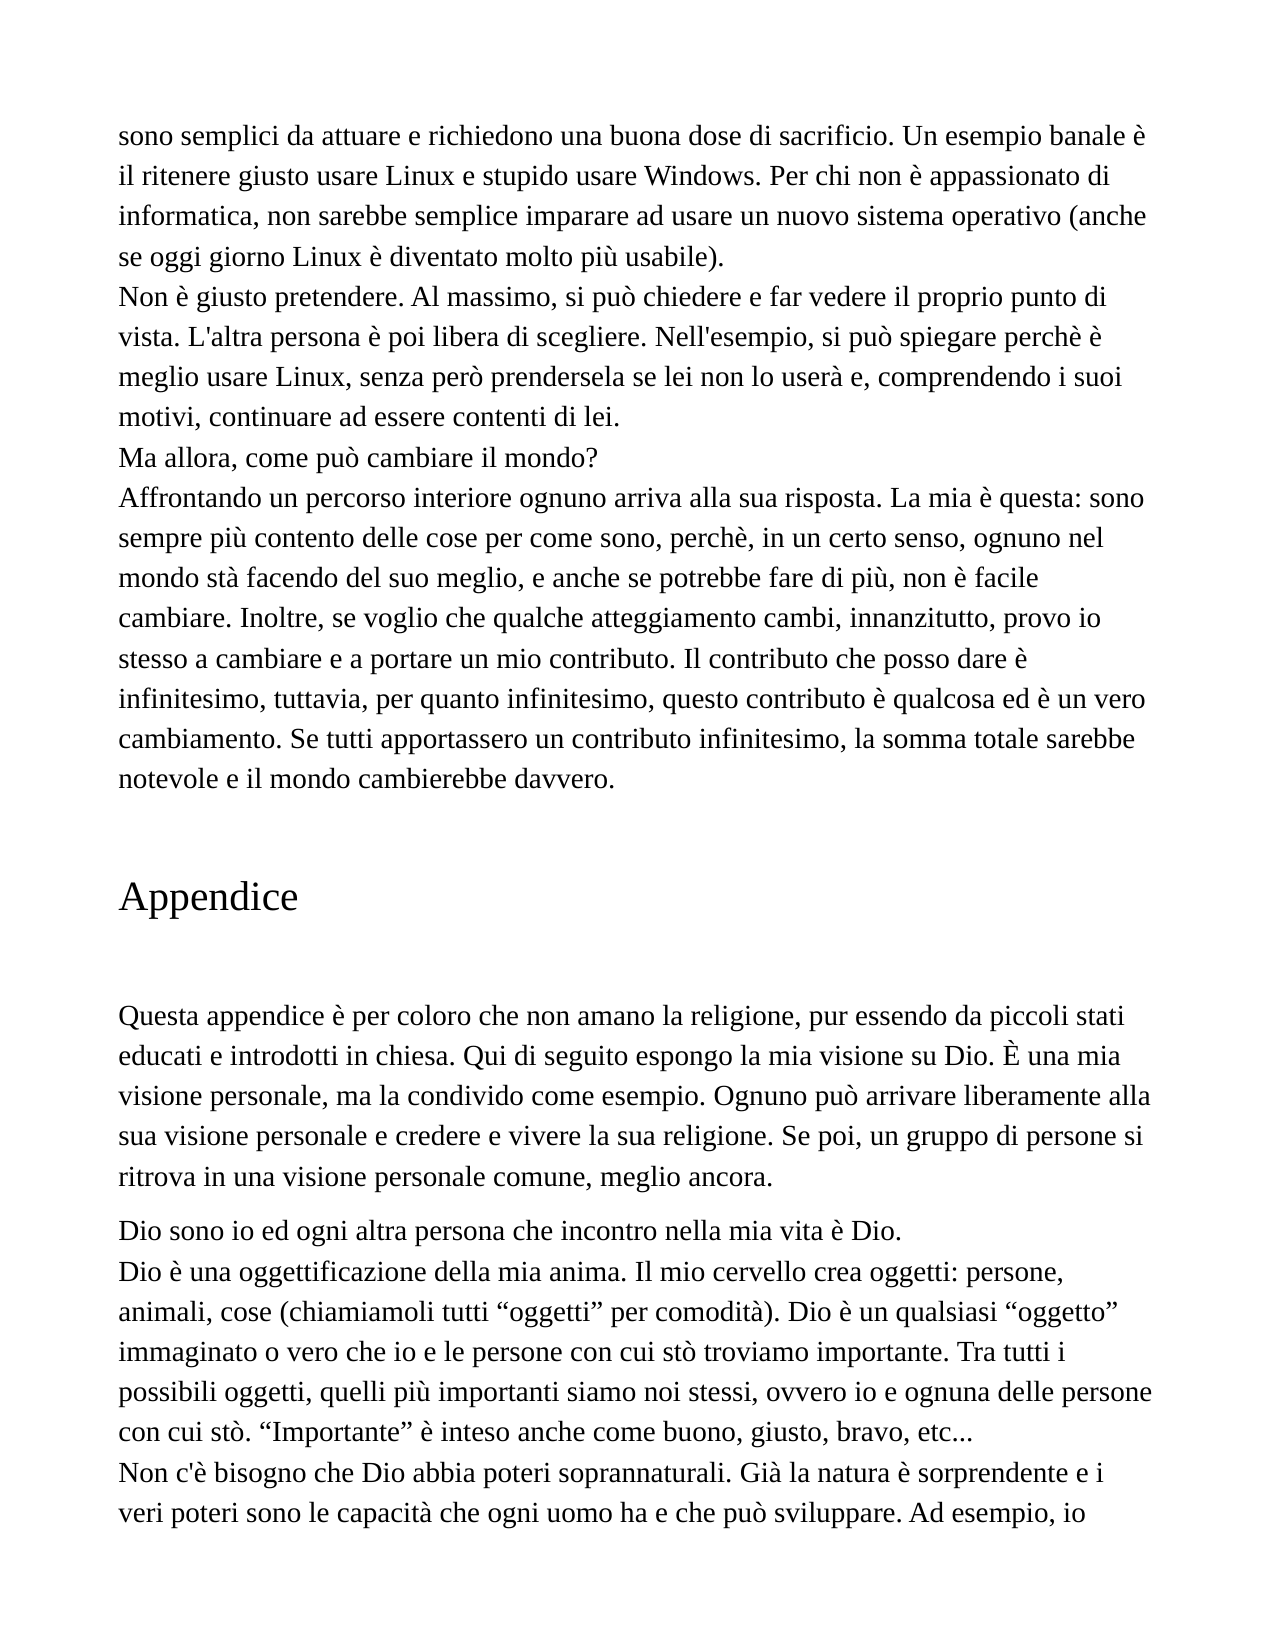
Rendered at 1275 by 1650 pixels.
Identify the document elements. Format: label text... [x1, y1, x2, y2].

text Questa appendice è per coloro che non amano la religione, pur essendo da piccoli stati educati e introdotti in chiesa. Qui di seguito espongo la mia visione su Dio. È una mia visione personale, ma la condivido come esempio. Ognuno può arrivare liberamente alla sua visione personale e credere e vivere la sua religione. Se poi, un gruppo di persone si ritrova in una visione personale comune, meglio ancora. [118, 998, 1157, 1192]
text Appendice [118, 871, 1157, 919]
text sono semplici da attuare e richiedono una buona dose di sacrificio. Un esempio banale è il ritenere giusto usare Linux e stupido usare Windows. Per chi non è appassionato di informatica, non sarebbe semplice imparare ad usare un nuovo sistema operativo (anche se oggi giorno Linux è diventato molto più usabile). Non è giusto pretendere. Al massimo, si può chiedere e far vedere il proprio punto di vista. L'altra persona è poi libera di scegliere. Nell'esempio, si può spiegare perchè è meglio usare Linux, senza però prendersela se lei non lo userà e, comprendendo i suoi motivi, continuare ad essere contenti di lei. Ma allora, come può cambiare il mondo? Affrontando un percorso interiore ognuno arriva alla sua risposta. La mia è questa: sono sempre più contento delle cose per come sono, perchè, in un certo senso, ognuno nel mondo stà facendo del suo meglio, e anche se potrebbe fare di più, non è facile cambiare. Inoltre, se voglio che qualche atteggiamento cambi, innanzitutto, provo io stesso a cambiare e a portare un mio contributo. Il contributo che posso dare è infinitesimo, tuttavia, per quanto infinitesimo, questo contributo è qualcosa ed è un vero cambiamento. Se tutti apportassero un contributo infinitesimo, la somma totale sarebbe notevole e il mondo cambierebbe davvero. [118, 118, 1157, 795]
text Dio sono io ed ogni altra persona che incontro nella mia vita è Dio. Dio è una oggettificazione della mia anima. Il mio cervello crea oggetti: persone, animali, cose (chiamiamoli tutti “oggetti” per comodità). Dio è un qualsiasi “oggetto” immaginato o vero che io e le persone con cui stò troviamo importante. Tra tutti i possibili oggetti, quelli più importanti siamo noi stessi, ovvero io e ognuna delle persone con cui stò. “Importante” è inteso anche come buono, giusto, bravo, etc... Non c'è bisogno che Dio abbia poteri soprannaturali. Già la natura è sorprendente e i veri poteri sono le capacità che ogni uomo ha e che può sviluppare. Ad esempio, io [118, 1213, 1157, 1528]
